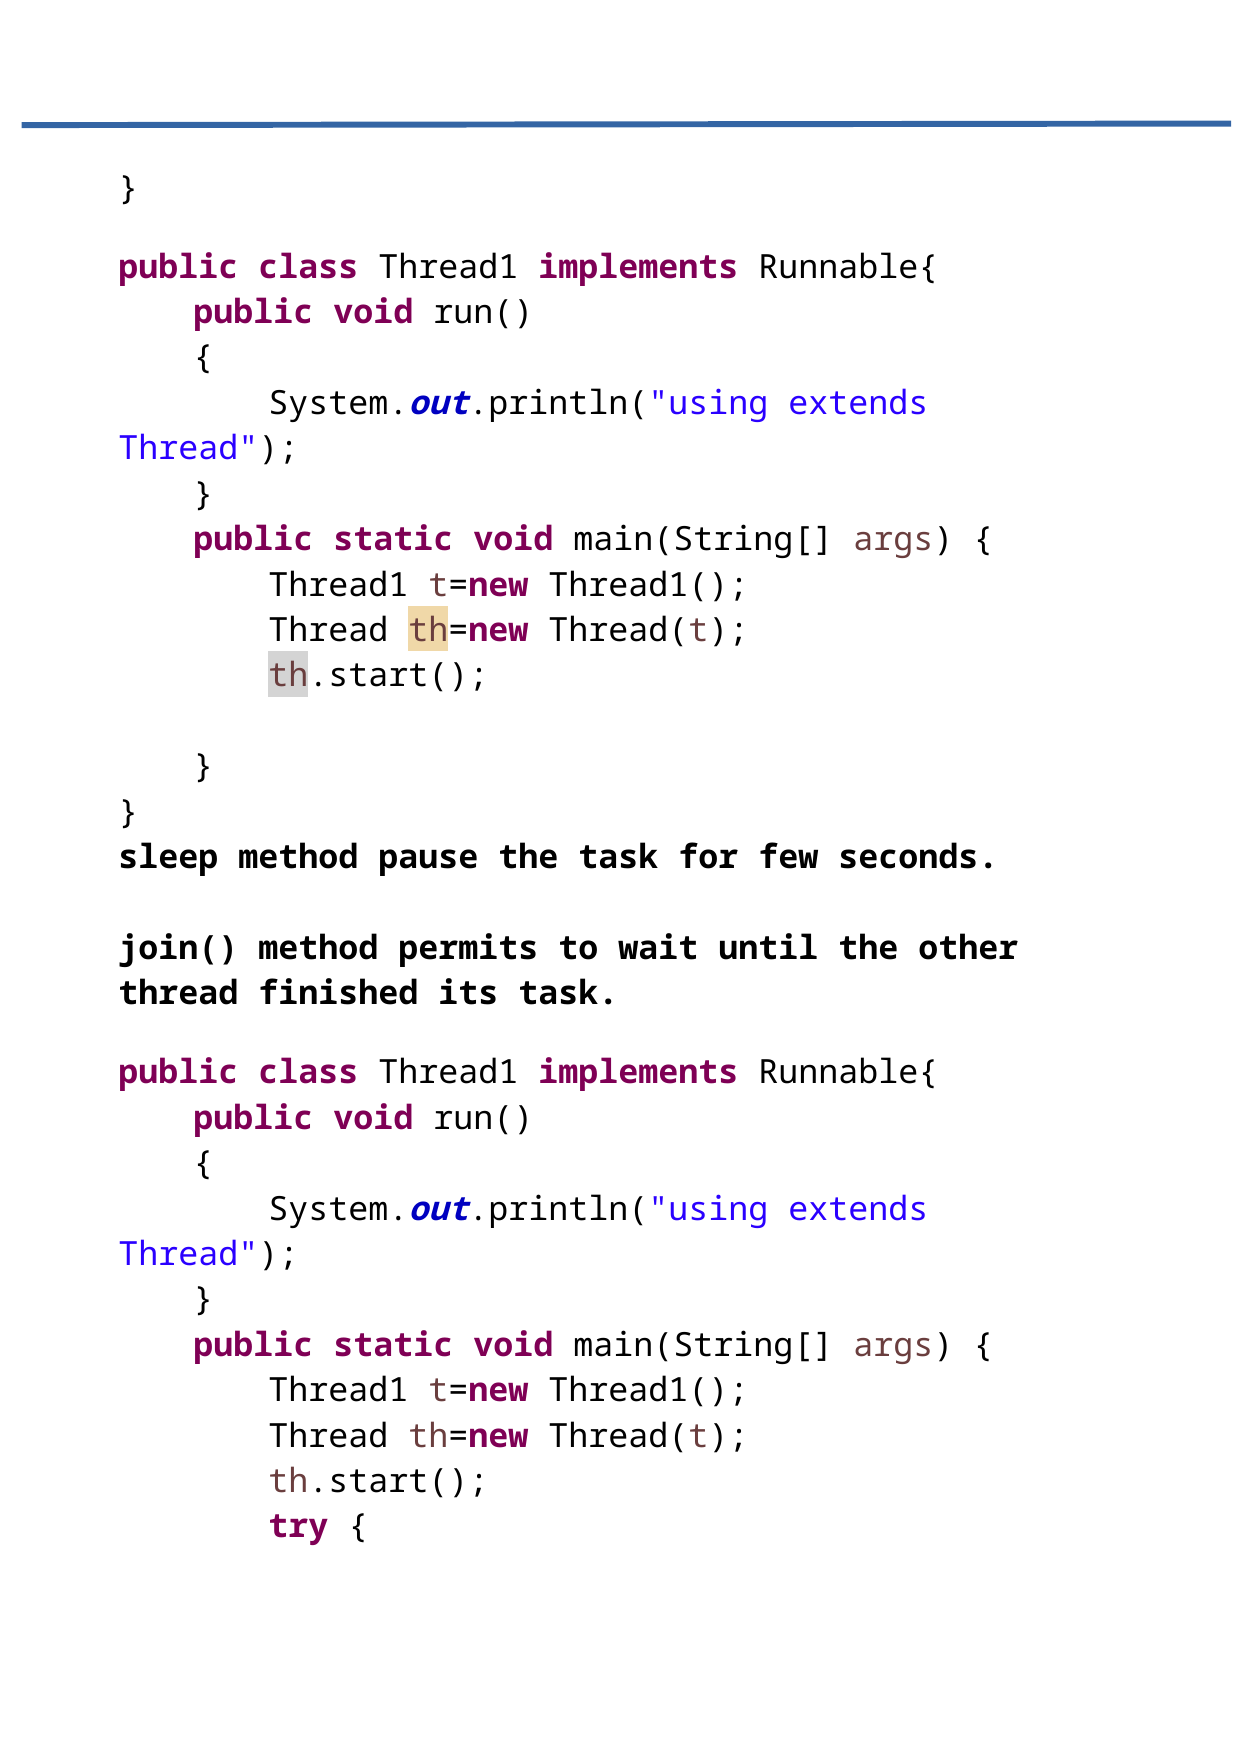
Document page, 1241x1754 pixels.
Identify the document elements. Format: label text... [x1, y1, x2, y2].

text } [118, 469, 1122, 515]
text sleep method pause the task for few seconds. [118, 833, 1122, 878]
text } [118, 163, 1122, 209]
text public static void main(String[] args) { [118, 1321, 1122, 1366]
text Thread th=new Thread(t); [118, 606, 1122, 651]
text join() method permits to wait until the other thread finished its task. [118, 924, 1122, 1014]
text { [118, 1139, 1122, 1184]
text Thread th=new Thread(t); [118, 1411, 1122, 1457]
text { [118, 333, 1122, 379]
text } [118, 742, 1122, 787]
text Thread1 t=new Thread1(); [118, 1366, 1122, 1411]
text Thread1 t=new Thread1(); [118, 560, 1122, 606]
text public void run() [118, 288, 1122, 333]
text public void run() [118, 1093, 1122, 1139]
text public class Thread1 implements Runnable{ [118, 242, 1122, 288]
text System.out.println("using extends Thread"); [118, 379, 1122, 469]
text } [118, 1275, 1122, 1321]
text th.start(); [118, 1457, 1122, 1502]
text public class Thread1 implements Runnable{ [118, 1048, 1122, 1093]
text try { [118, 1502, 1122, 1548]
text System.out.println("using extends Thread"); [118, 1184, 1122, 1275]
text th.start(); [118, 651, 1122, 697]
text public static void main(String[] args) { [118, 515, 1122, 560]
text } [118, 787, 1122, 833]
